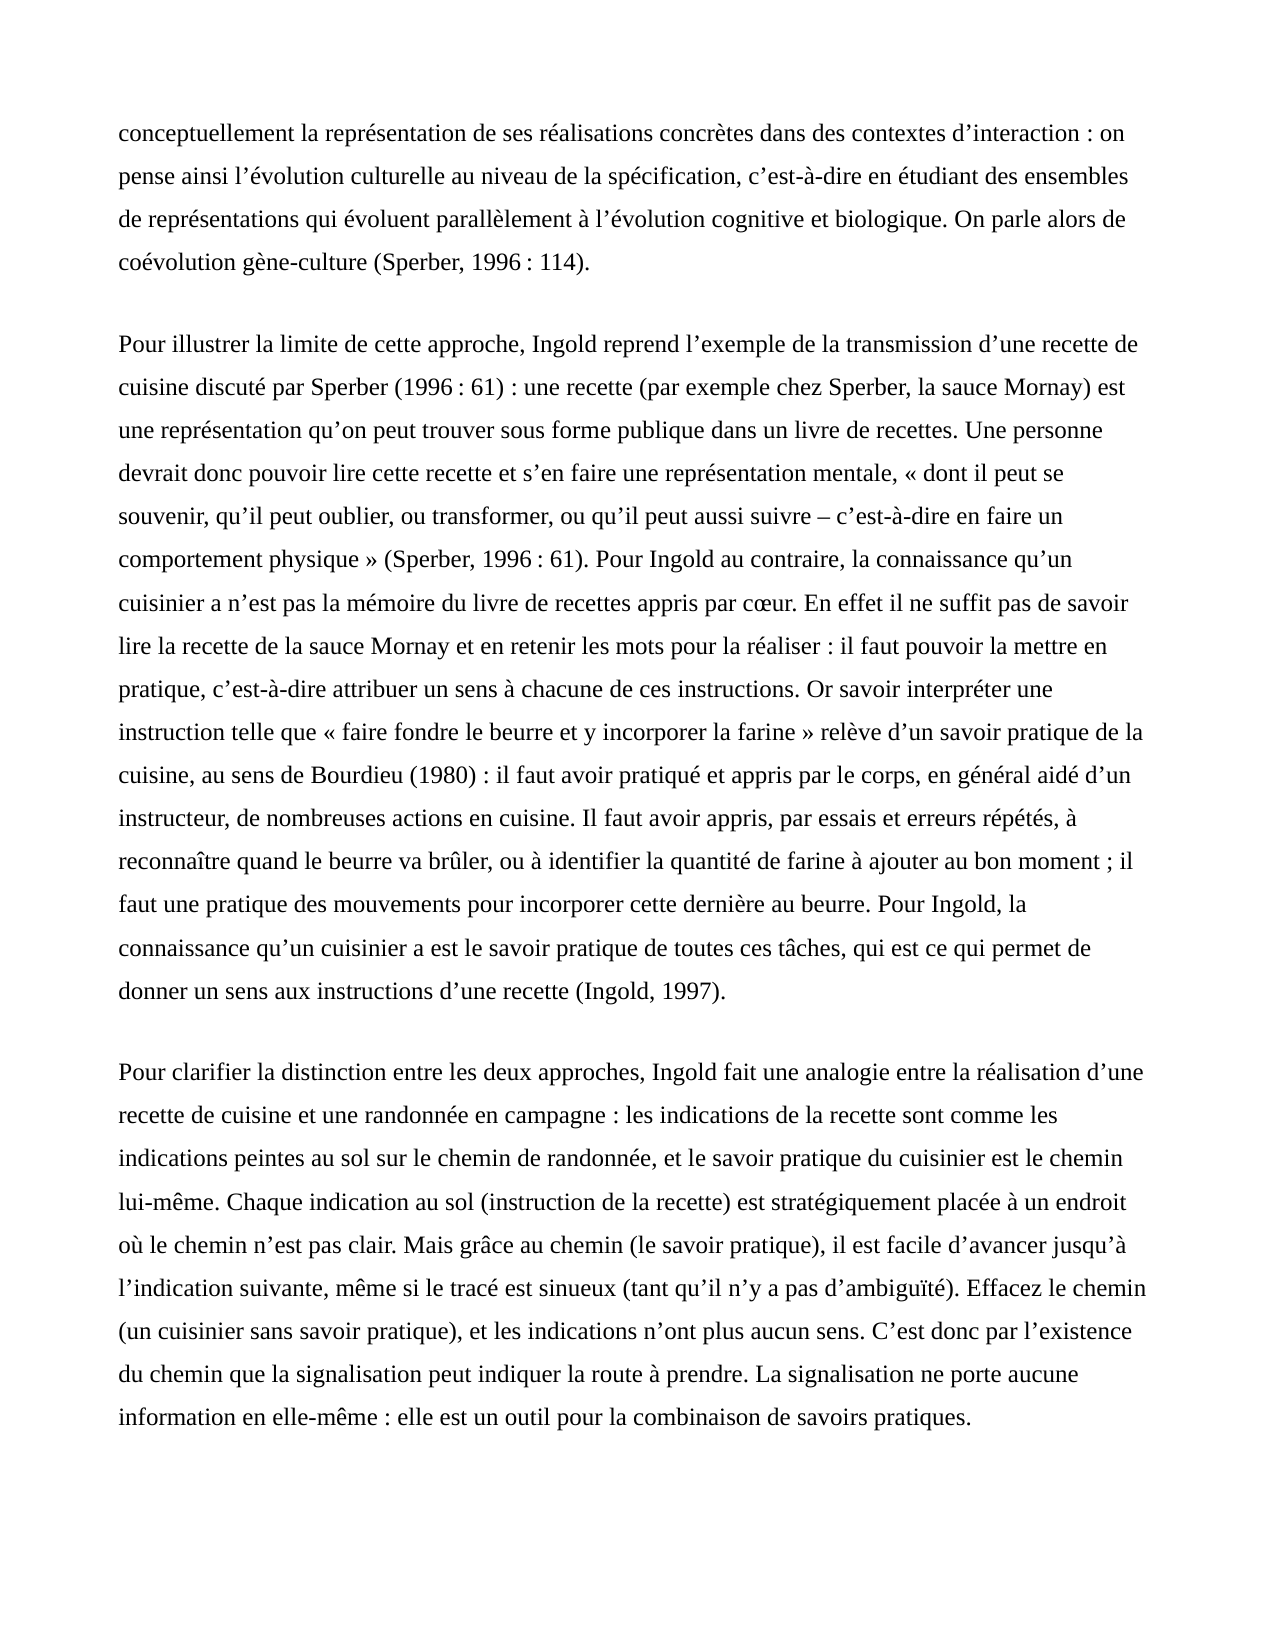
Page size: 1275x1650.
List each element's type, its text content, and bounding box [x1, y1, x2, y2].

text Pour illustrer la limite de cette approche, Ingold reprend l’exemple de la transmission d’une recette de cuisine discuté par Sperber (1996 : 61) : une recette (par exemple chez Sperber, la sauce Mornay) est une représentation qu’on peut trouver sous forme publique dans un livre de recettes. Une personne devrait donc pouvoir lire cette recette et s’en faire une représentation mentale, « dont il peut se souvenir, qu’il peut oublier, ou transformer, ou qu’il peut aussi suivre – c’est-à-dire en faire un comportement physique » (Sperber, 1996 : 61). Pour Ingold au contraire, la connaissance qu’un cuisinier a n’est pas la mémoire du livre de recettes appris par cœur. En effet il ne suffit pas de savoir lire la recette de la sauce Mornay et en retenir les mots pour la réaliser : il faut pouvoir la mettre en pratique, c’est-à-dire attribuer un sens à chacune de ces instructions. Or savoir interpréter une instruction telle que « faire fondre le beurre et y incorporer la farine » relève d’un savoir pratique de la cuisine, au sens de Bourdieu (1980) : il faut avoir pratiqué et appris par le corps, en général aidé d’un instructeur, de nombreuses actions en cuisine. Il faut avoir appris, par essais et erreurs répétés, à reconnaître quand le beurre va brûler, ou à identifier la quantité de farine à ajouter au bon moment ; il faut une pratique des mouvements pour incorporer cette dernière au beurre. Pour Ingold, la connaissance qu’un cuisinier a est le savoir pratique de toutes ces tâches, qui est ce qui permet de donner un sens aux instructions d’une recette (Ingold, 1997). [118, 329, 1157, 1004]
text Pour clarifier la distinction entre les deux approches, Ingold fait une analogie entre la réalisation d’une recette de cuisine et une randonnée en campagne : les indications de la recette sont comme les indications peintes au sol sur le chemin de randonnée, et le savoir pratique du cuisinier est le chemin lui-même. Chaque indication au sol (instruction de la recette) est stratégiquement placée à un endroit où le chemin n’est pas clair. Mais grâce au chemin (le savoir pratique), il est facile d’avancer jusqu’à l’indication suivante, même si le tracé est sinueux (tant qu’il n’y a pas d’ambiguïté). Effacez le chemin (un cuisinier sans savoir pratique), et les indications n’ont plus aucun sens. C’est donc par l’existence du chemin que la signalisation peut indiquer la route à prendre. La signalisation ne porte aucune information en elle-même : elle est un outil pour la combinaison de savoirs pratiques. [118, 1057, 1157, 1431]
text conceptuellement la représentation de ses réalisations concrètes dans des contextes d’interaction : on pense ainsi l’évolution culturelle au niveau de la spécification, c’est-à-dire en étudiant des ensembles de représentations qui évoluent parallèlement à l’évolution cognitive et biologique. On parle alors de coévolution gène-culture (Sperber, 1996 : 114). [118, 118, 1157, 276]
